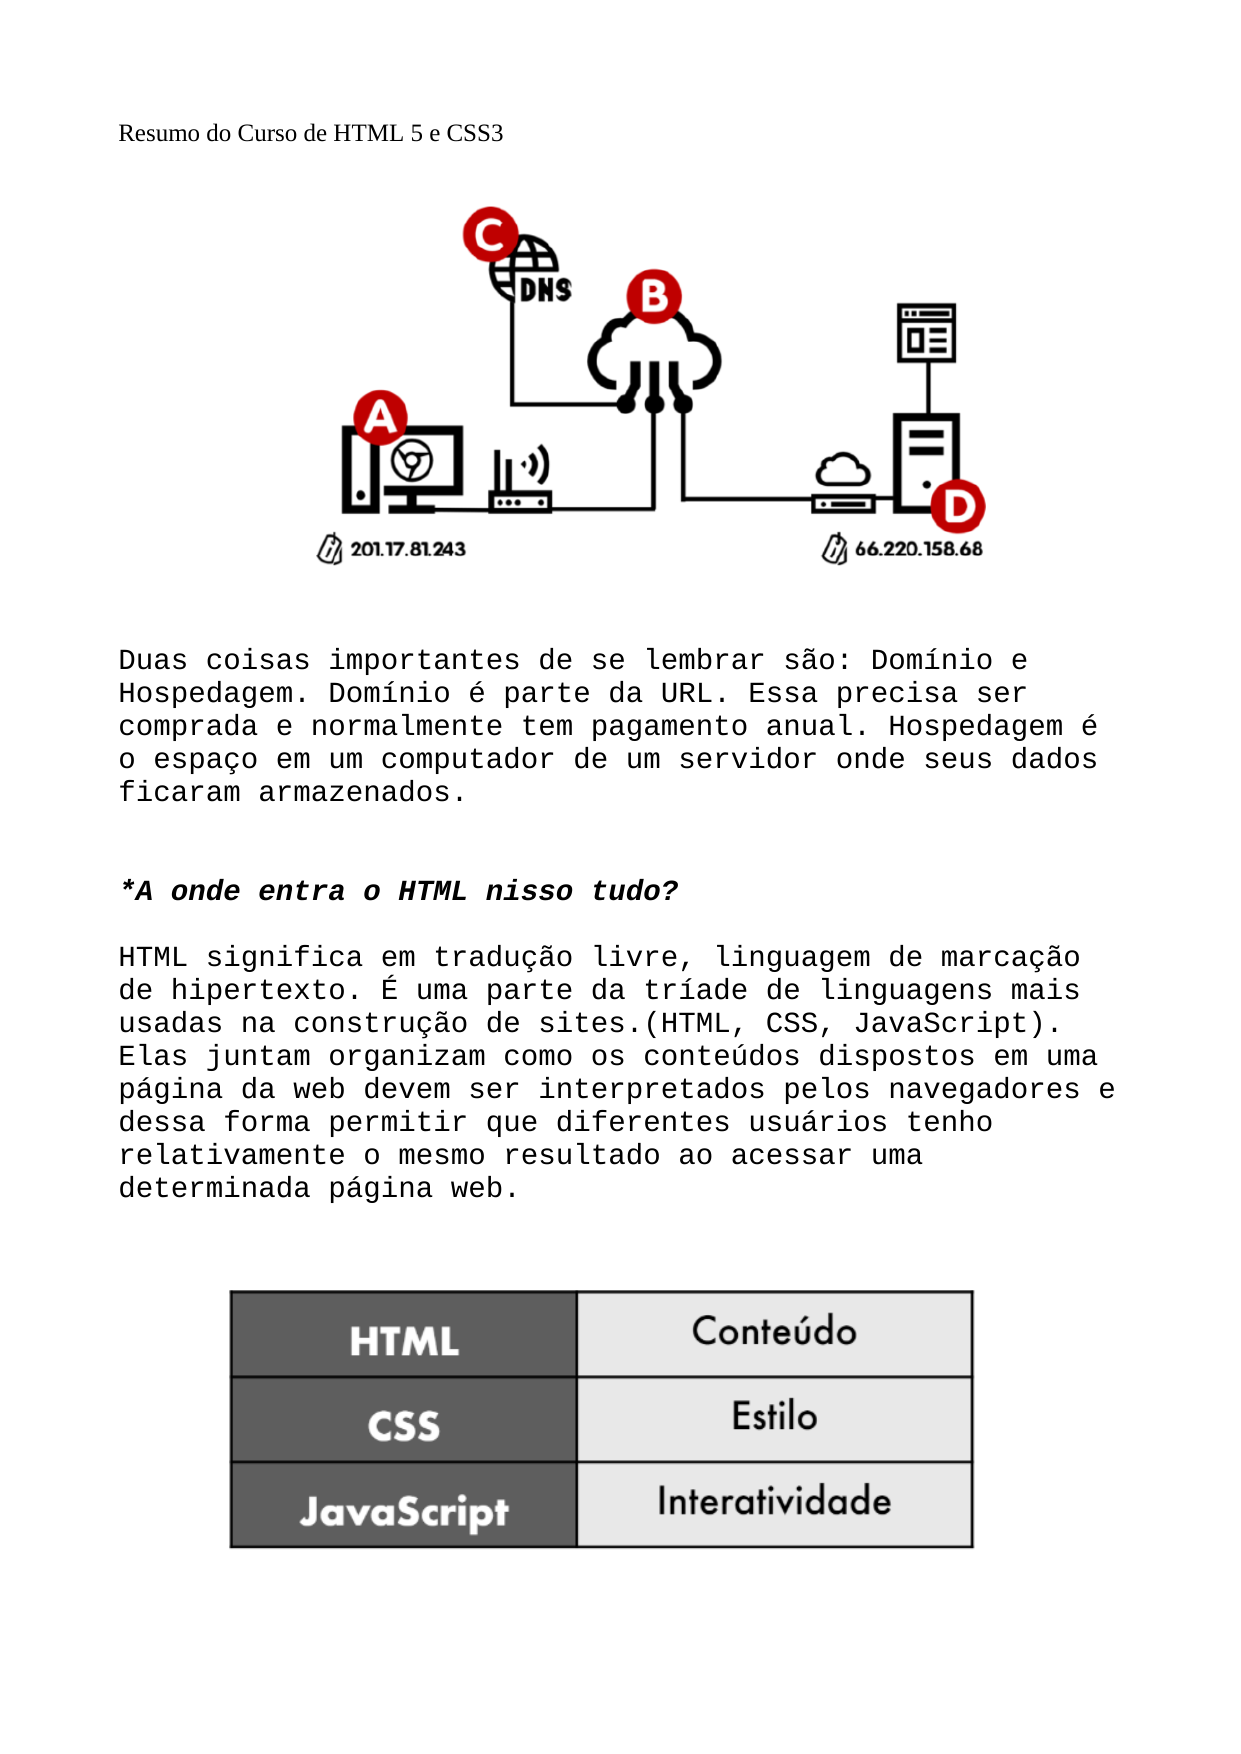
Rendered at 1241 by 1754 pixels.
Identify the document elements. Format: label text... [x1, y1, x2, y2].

picture [118, 176, 1123, 579]
text Duas coisas importantes de se lembrar são: Domínio e Hospedagem. Domínio é parte da URL. Essa precisa ser comprada e normalmente tem pagamento anual. Hospedagem é o espaço em um computador de um servidor onde seus dados ficaram armazenados. [118, 645, 1122, 810]
text HTML significa em tradução livre, linguagem de marcação de hipertexto. É uma parte da tríade de linguagens mais usadas na construção de sites.(HTML, CSS, JavaScript). Elas juntam organizam como os conteúdos dispostos em uma página da web devem ser interpretados pelos navegadores e dessa forma permitir que diferentes usuários tenho relativamente o mesmo resultado ao acessar uma determinada página web. [118, 942, 1122, 1206]
text *A onde entra o HTML nisso tudo? [118, 876, 1122, 909]
picture [123, 1239, 1117, 1567]
